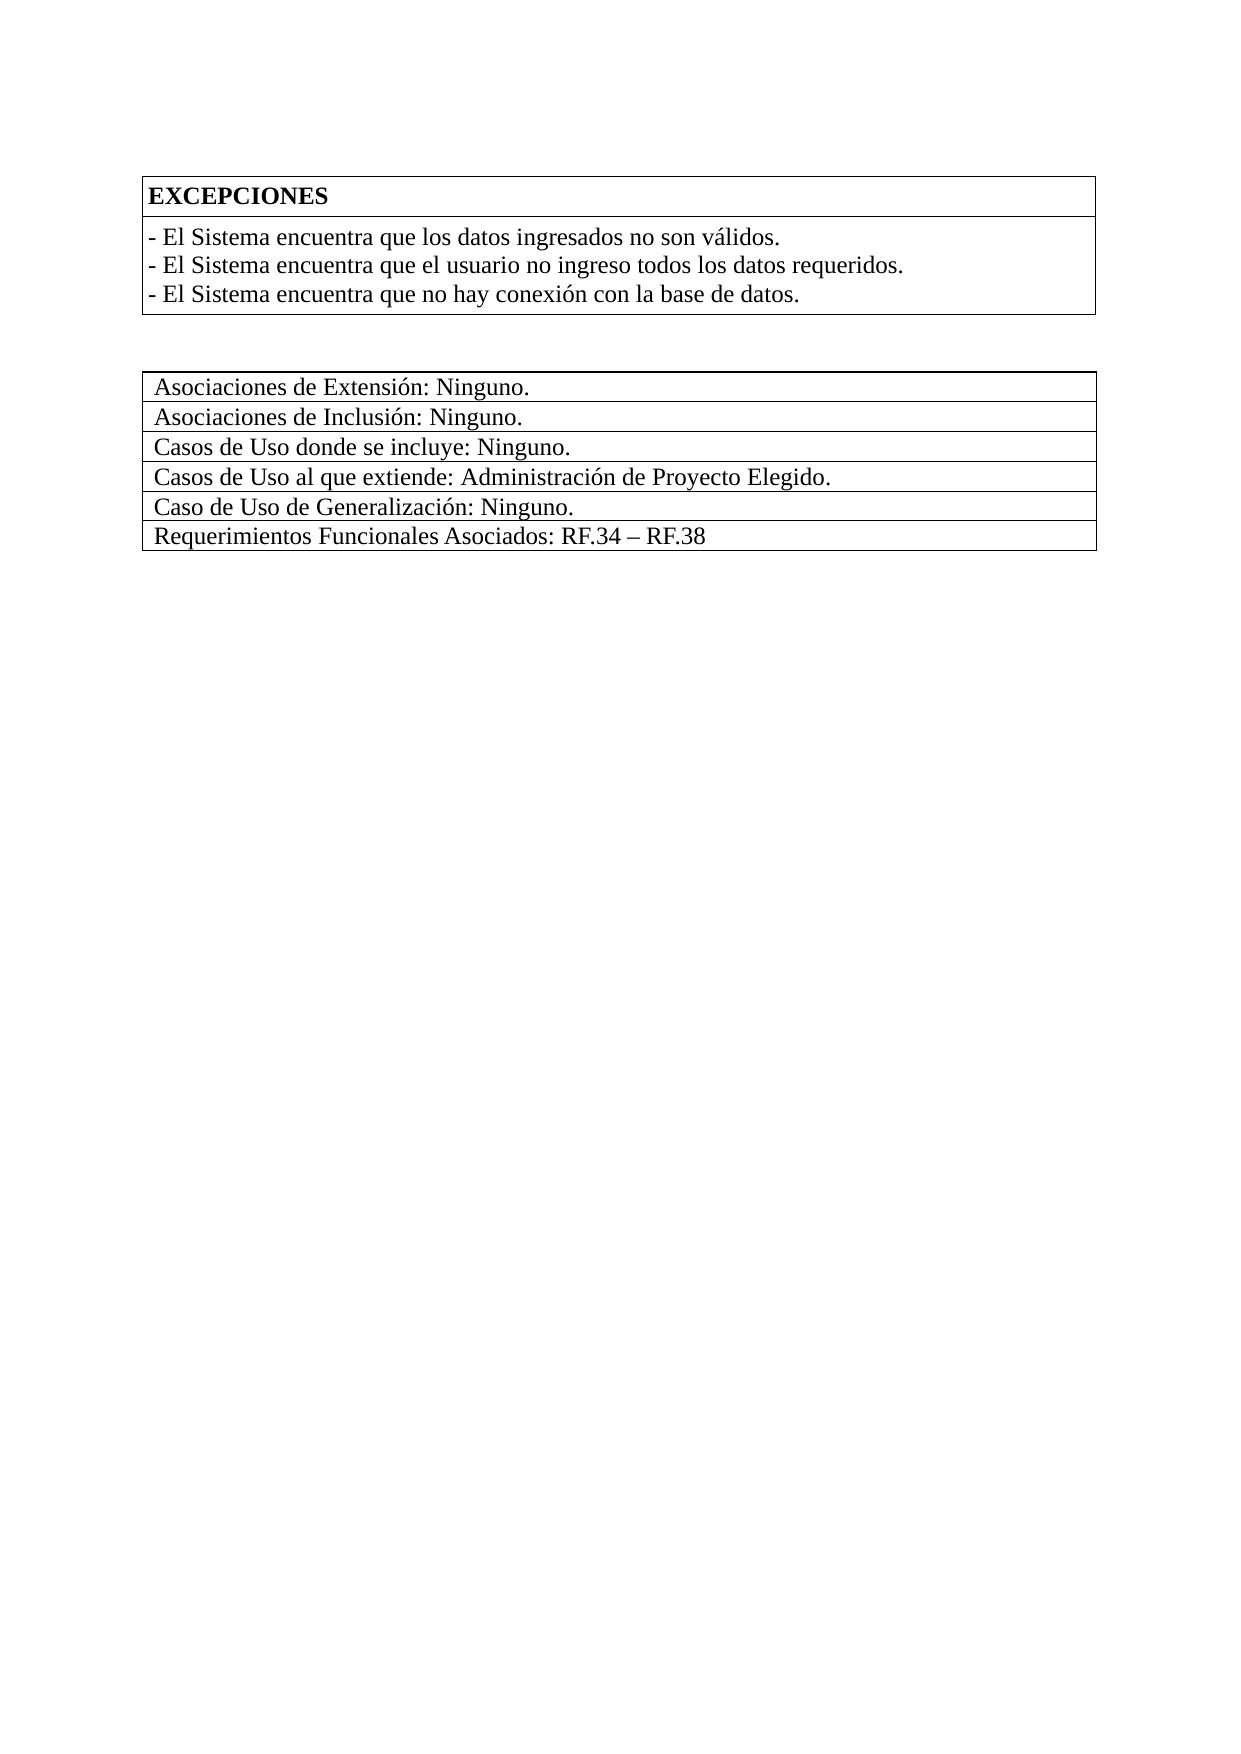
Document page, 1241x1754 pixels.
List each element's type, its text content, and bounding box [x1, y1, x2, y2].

table_cell Caso de Uso de Generalización: Ninguno. [143, 492, 1096, 520]
table_cell Requerimientos Funcionales Asociados: RF.34 – RF.38 [143, 521, 1096, 550]
table_cell Asociaciones de Inclusión: Ninguno. [143, 402, 1096, 431]
table_header EXCEPCIONES [143, 177, 1095, 216]
table_header Asociaciones de Extensión: Ninguno. [143, 373, 1096, 401]
table_cell - El Sistema encuentra que los datos ingresados no son válidos. - El Sistema encuentra que el usuario no ingreso todos los datos requeridos. - El Sistema encuentra que no hay conexión con la base de datos. [143, 217, 1095, 314]
table_cell Casos de Uso al que extiende: Administración de Proyecto Elegido. [143, 462, 1096, 491]
table_cell Casos de Uso donde se incluye: Ninguno. [143, 432, 1096, 461]
